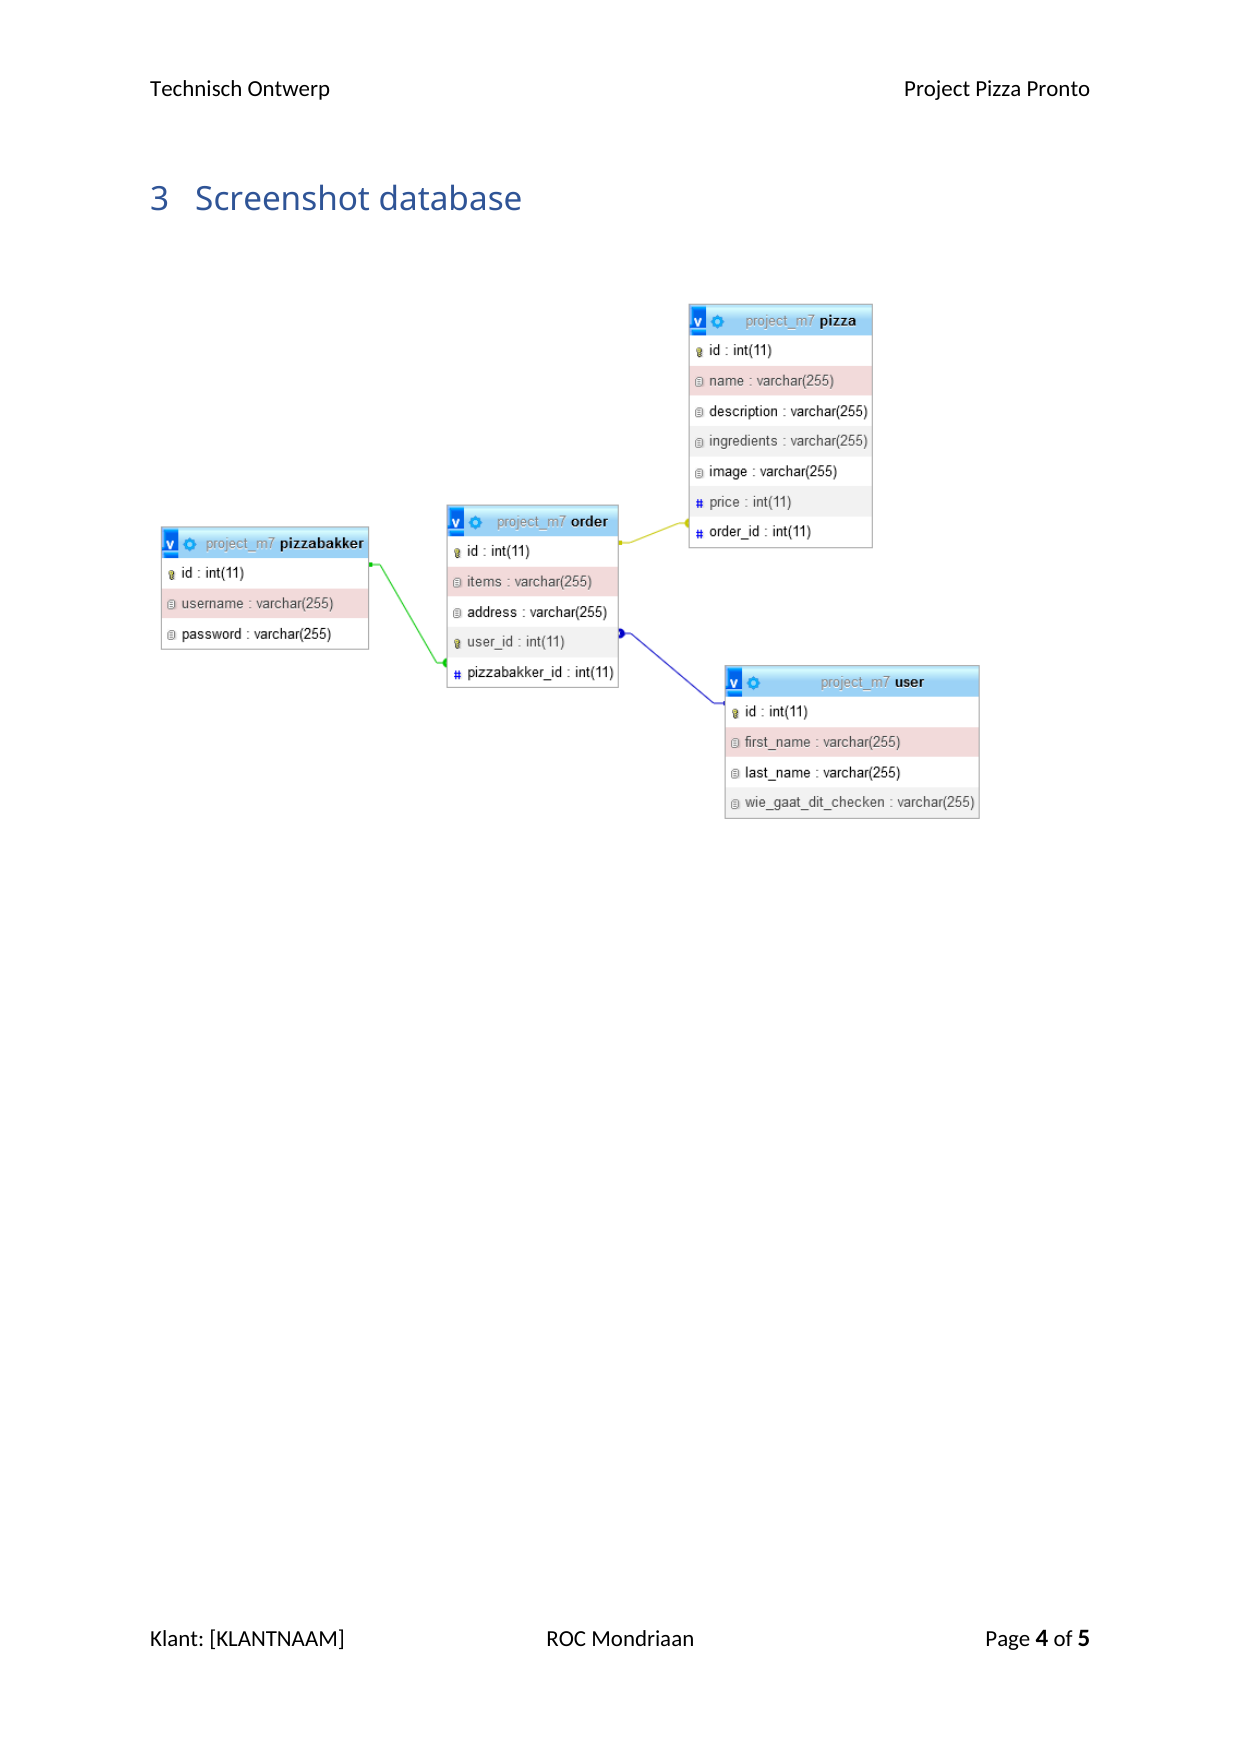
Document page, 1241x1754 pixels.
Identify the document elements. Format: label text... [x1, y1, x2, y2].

subtitle Screenshot database [150, 175, 1090, 220]
picture [150, 223, 1091, 831]
